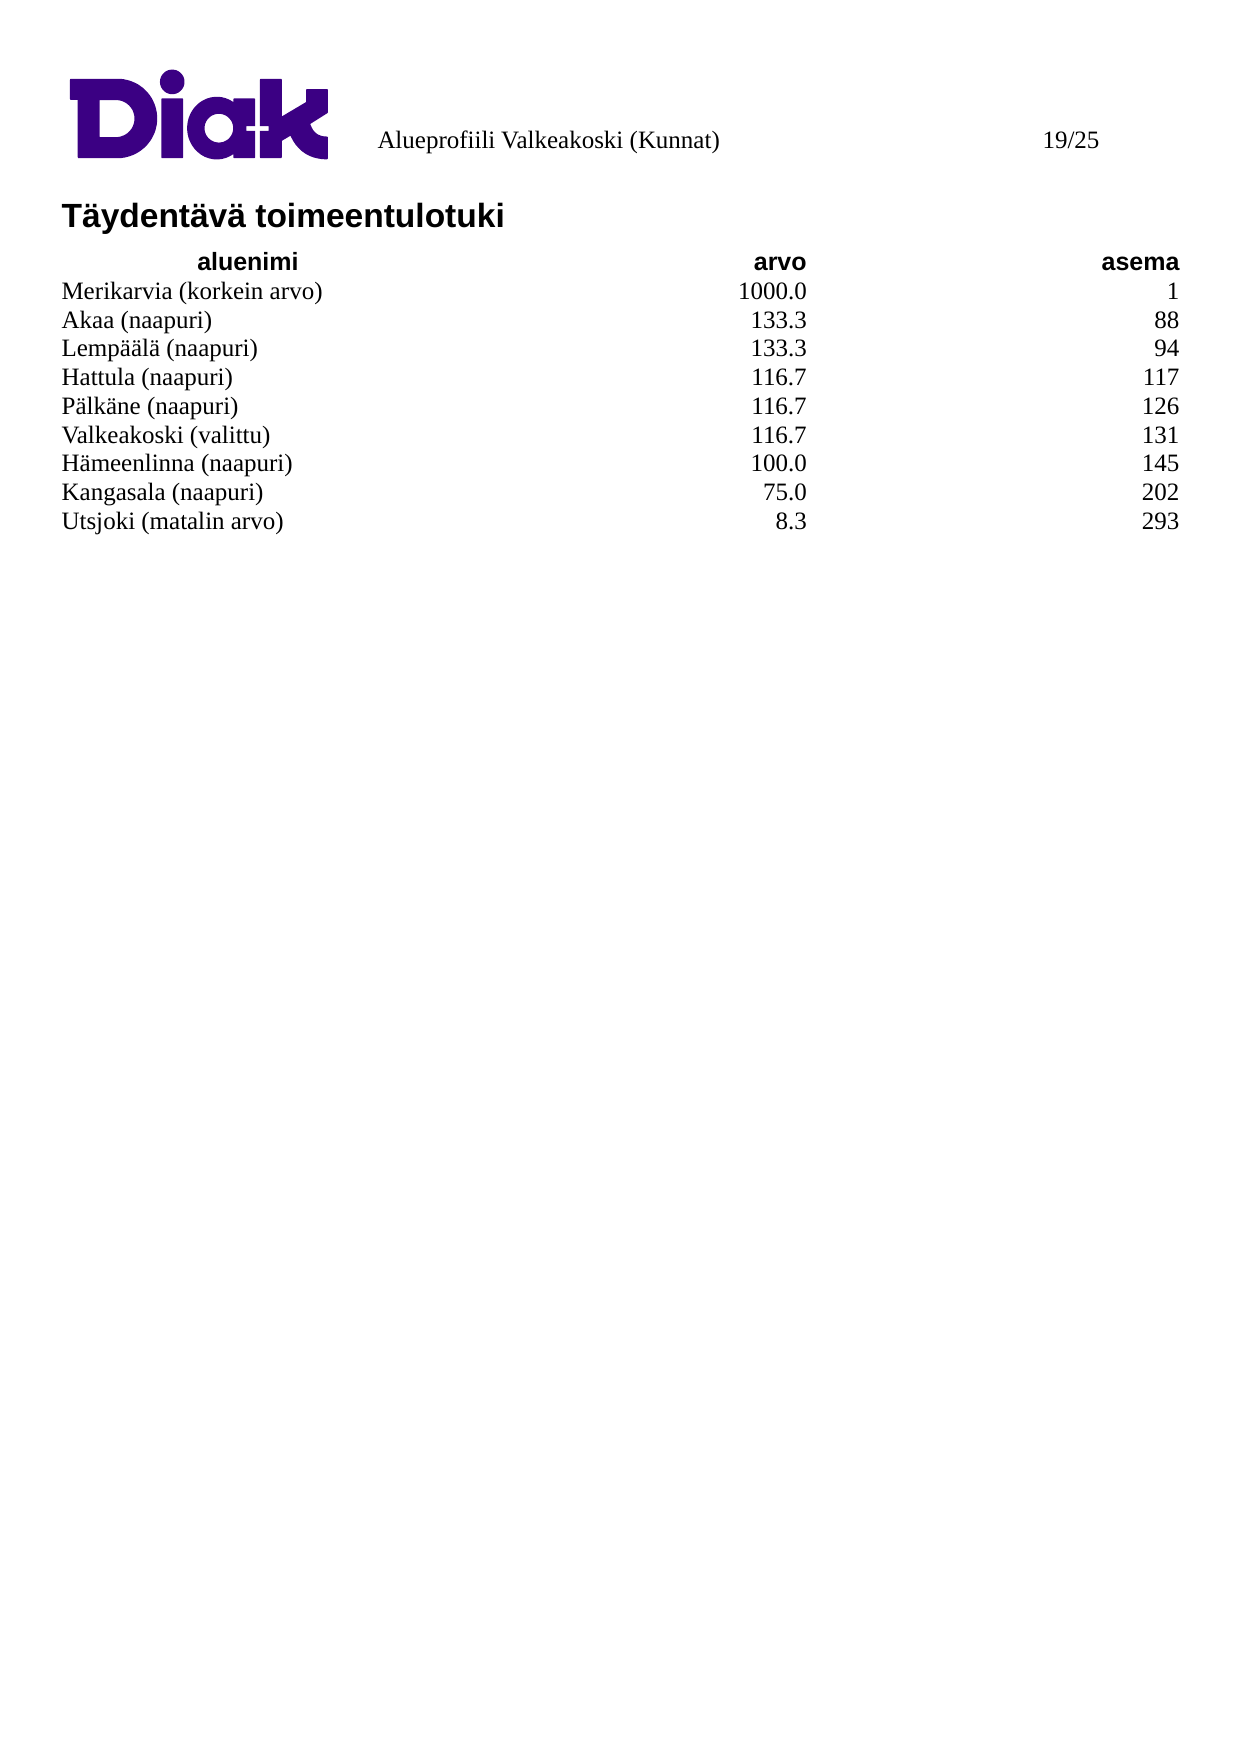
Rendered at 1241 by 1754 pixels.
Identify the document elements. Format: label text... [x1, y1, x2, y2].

table_cell Merikarvia (korkein arvo) [61, 276, 434, 305]
table_cell 133.3 [434, 305, 806, 333]
table_cell 202 [806, 477, 1179, 506]
table_cell 131 [806, 420, 1179, 448]
table_cell Lempäälä (naapuri) [61, 334, 434, 362]
table_cell 117 [806, 362, 1179, 391]
table_cell Valkeakoski (valittu) [61, 420, 434, 448]
subtitle Täydentävä toimeentulotuki [61, 196, 1179, 235]
table_cell 116.7 [434, 362, 806, 391]
table_header arvo [434, 247, 806, 276]
table_cell 116.7 [434, 391, 806, 420]
table_cell 1000.0 [434, 276, 806, 305]
table_cell Utsjoki (matalin arvo) [61, 506, 434, 535]
table_cell 116.7 [434, 420, 806, 448]
table_header asema [806, 247, 1179, 276]
table_cell 1 [806, 276, 1179, 305]
table_cell Hattula (naapuri) [61, 362, 434, 391]
table_cell 133.3 [434, 334, 806, 362]
table_cell Pälkäne (naapuri) [61, 391, 434, 420]
table_cell Kangasala (naapuri) [61, 477, 434, 506]
table_cell Akaa (naapuri) [61, 305, 434, 333]
table_cell 145 [806, 449, 1179, 477]
table_cell 293 [806, 506, 1179, 535]
table_cell 126 [806, 391, 1179, 420]
table_cell Hämeenlinna (naapuri) [61, 449, 434, 477]
table_header aluenimi [61, 247, 434, 276]
table_cell 100.0 [434, 449, 806, 477]
table_cell 88 [806, 305, 1179, 333]
table_cell 8.3 [434, 506, 806, 535]
table_cell 75.0 [434, 477, 806, 506]
table_cell 94 [806, 334, 1179, 362]
